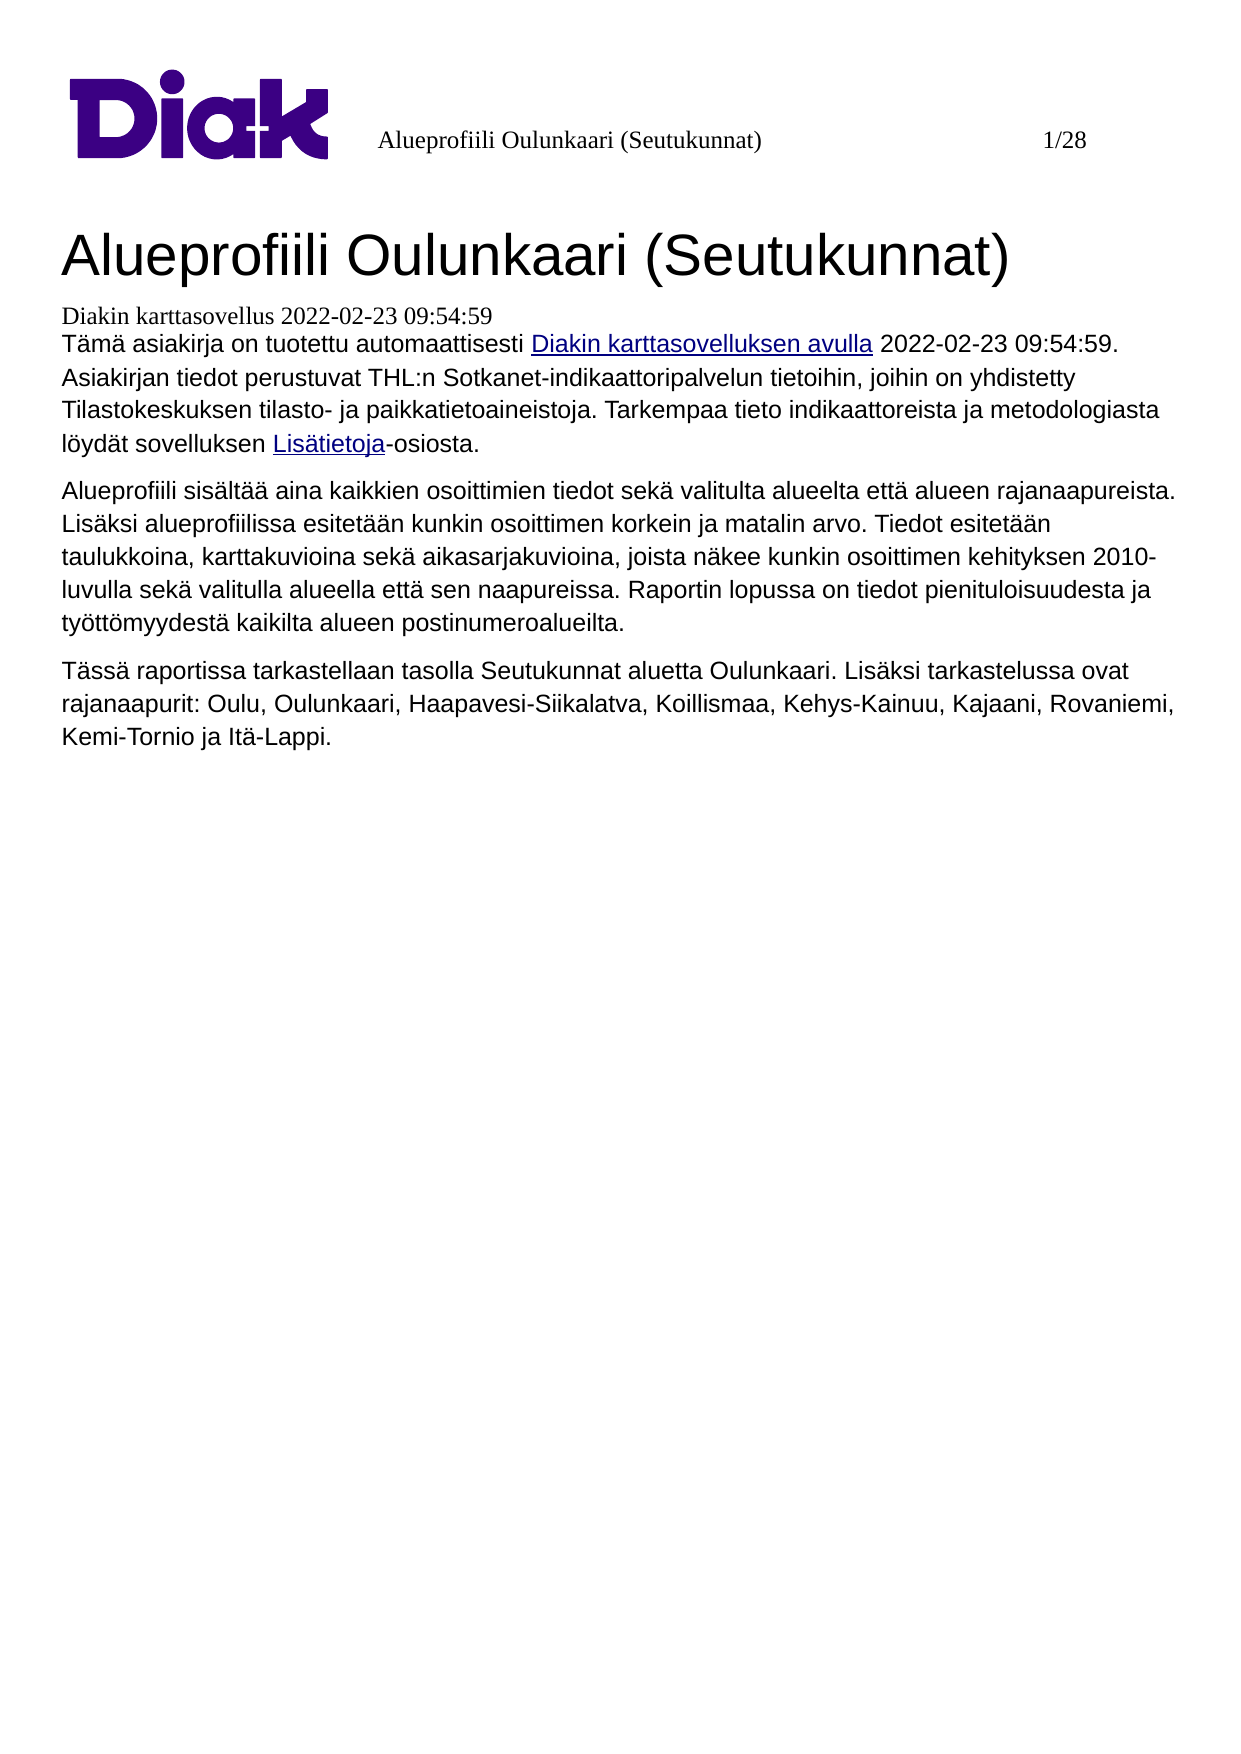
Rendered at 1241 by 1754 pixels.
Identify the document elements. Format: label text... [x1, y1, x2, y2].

title Alueprofiili Oulunkaari (Seutukunnat) [61, 221, 1179, 288]
text Diakin karttasovellus 2022-02-23 09:54:59 [61, 301, 1179, 329]
text Tämä asiakirja on tuotettu automaattisesti Diakin karttasovelluksen avulla 2022-02-23 09:54:59. Asiakirjan tiedot perustuvat THL:n Sotkanet-indikaattoripalvelun tietoihin, joihin on yhdistetty Tilastokeskuksen tilasto- ja paikkatietoaineistoja. Tarkempaa tieto indikaattoreista ja metodologiasta löydät sovelluksen Lisätietoja-osiosta. [61, 329, 1179, 457]
text Tässä raportissa tarkastellaan tasolla Seutukunnat aluetta Oulunkaari. Lisäksi tarkastelussa ovat rajanaapurit: Oulu, Oulunkaari, Haapavesi-Siikalatva, Koillismaa, Kehys-Kainuu, Kajaani, Rovaniemi, Kemi-Tornio ja Itä-Lappi. [61, 656, 1179, 751]
text Alueprofiili sisältää aina kaikkien osoittimien tiedot sekä valitulta alueelta että alueen rajanaapureista. Lisäksi alueprofiilissa esitetään kunkin osoittimen korkein ja matalin arvo. Tiedot esitetään taulukkoina, karttakuvioina sekä aikasarjakuvioina, joista näkee kunkin osoittimen kehityksen 2010-luvulla sekä valitulla alueella että sen naapureissa. Raportin lopussa on tiedot pienituloisuudesta ja työttömyydestä kaikilta alueen postinumeroalueilta. [61, 476, 1179, 637]
